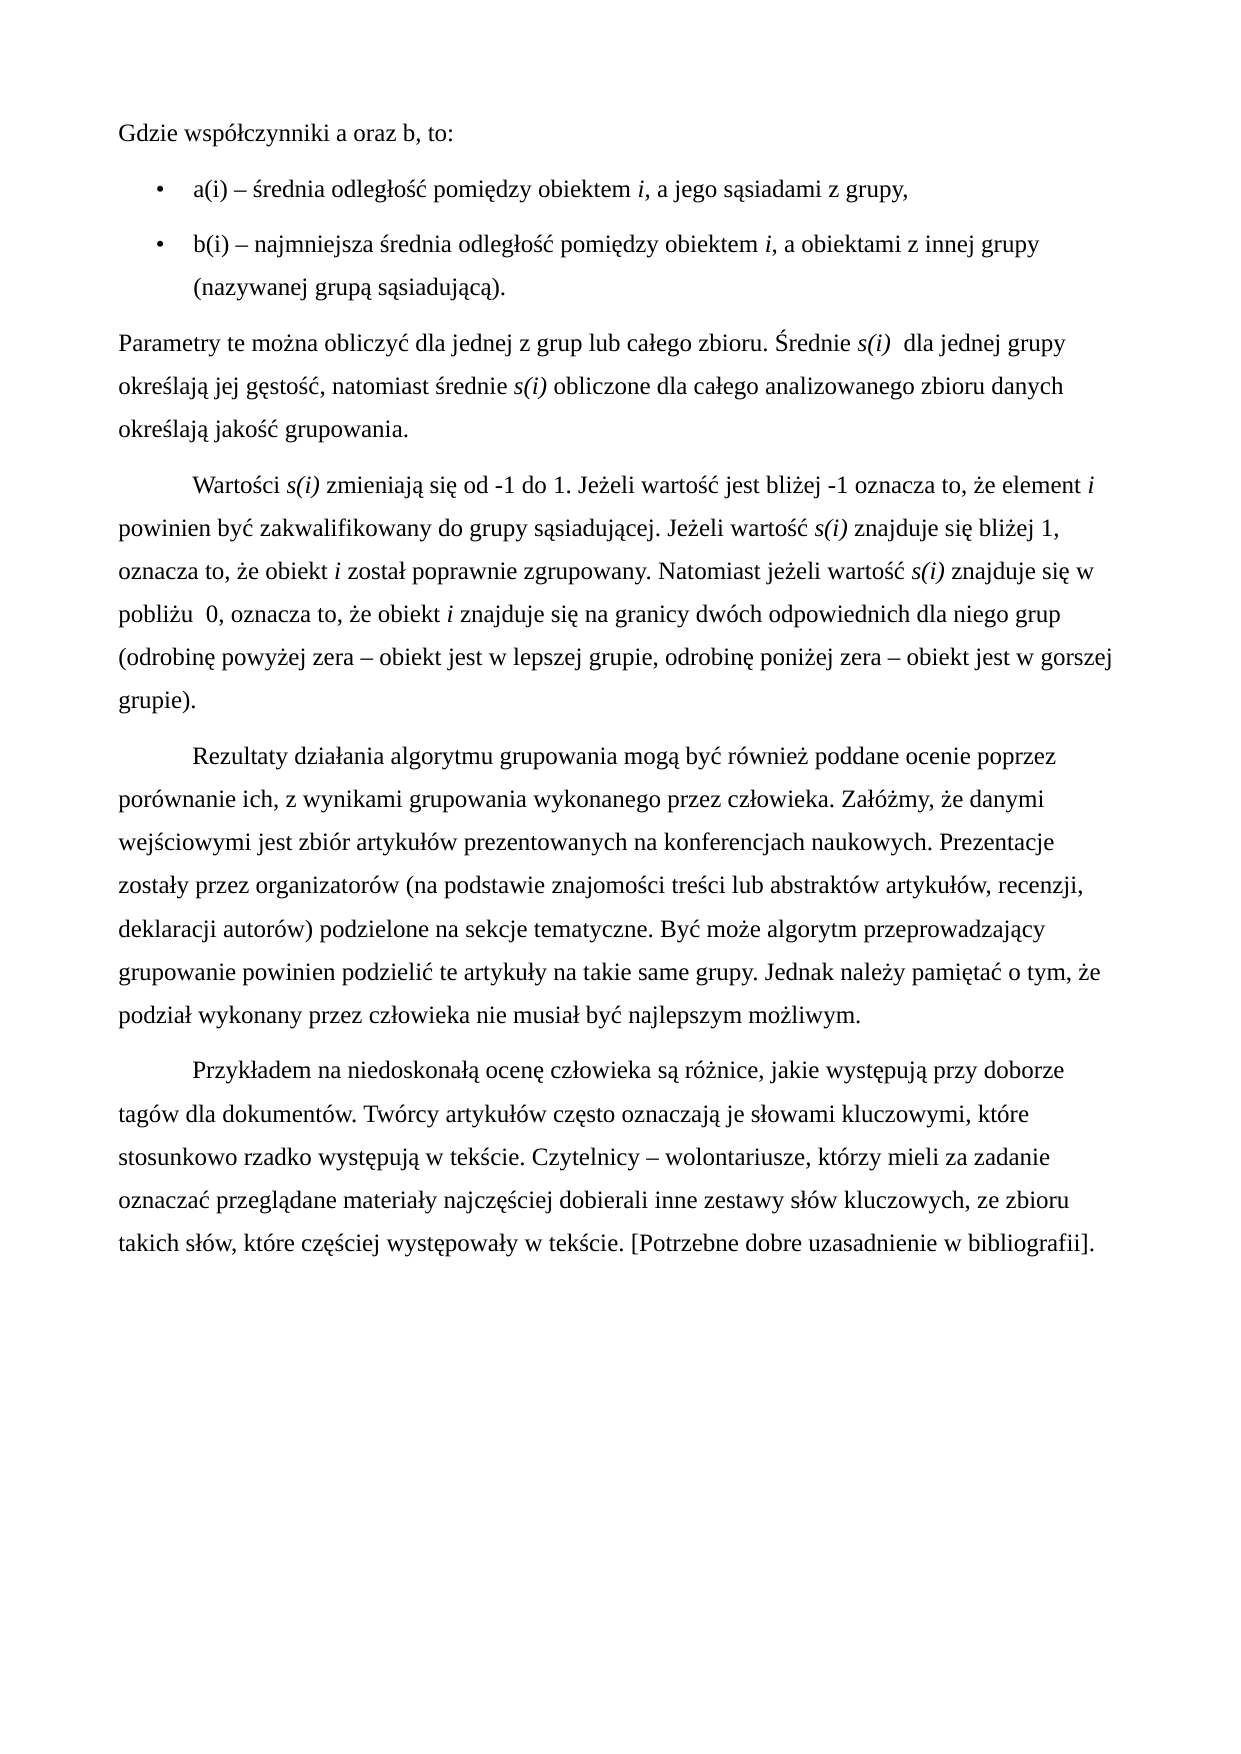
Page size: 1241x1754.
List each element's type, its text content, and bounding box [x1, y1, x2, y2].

text Parametry te można obliczyć dla jednej z grup lub całego zbioru. Średnie s(i) dla jednej grupy określają jej gęstość, natomiast średnie s(i) obliczone dla całego analizowanego zbioru danych określają jakość grupowania. [118, 328, 1122, 443]
text Przykładem na niedoskonałą ocenę człowieka są różnice, jakie występują przy doborze tagów dla dokumentów. Twórcy artykułów często oznaczają je słowami kluczowymi, które stosunkowo rzadko występują w tekście. Czytelnicy – wolontariusze, którzy mieli za zadanie oznaczać przeglądane materiały najczęściej dobierali inne zestawy słów kluczowych, ze zbioru takich słów, które częściej występowały w tekście. [Potrzebne dobre uzasadnienie w bibliografii]. [118, 1056, 1122, 1257]
text Wartości s(i) zmieniają się od -1 do 1. Jeżeli wartość jest bliżej -1 oznacza to, że element i powinien być zakwalifikowany do grupy sąsiadującej. Jeżeli wartość s(i) znajduje się bliżej 1, oznacza to, że obiekt i został poprawnie zgrupowany. Natomiast jeżeli wartość s(i) znajduje się w pobliżu 0, oznacza to, że obiekt i znajduje się na granicy dwóch odpowiednich dla niego grup (odrobinę powyżej zera – obiekt jest w lepszej grupie, odrobinę poniżej zera – obiekt jest w gorszej grupie). [118, 470, 1122, 714]
list b(i) – najmniejsza średnia odległość pomiędzy obiektem i, a obiektami z innej grupy (nazywanej grupą sąsiadującą). [156, 229, 1122, 301]
list a(i) – średnia odległość pomiędzy obiektem i, a jego sąsiadami z grupy, [156, 174, 1122, 202]
text Rezultaty działania algorytmu grupowania mogą być również poddane ocenie poprzez porównanie ich, z wynikami grupowania wykonanego przez człowieka. Załóżmy, że danymi wejściowymi jest zbiór artykułów prezentowanych na konferencjach naukowych. Prezentacje zostały przez organizatorów (na podstawie znajomości treści lub abstraktów artykułów, recenzji, deklaracji autorów) podzielone na sekcje tematyczne. Być może algorytm przeprowadzający grupowanie powinien podzielić te artykuły na takie same grupy. Jednak należy pamiętać o tym, że podział wykonany przez człowieka nie musiał być najlepszym możliwym. [118, 741, 1122, 1029]
text Gdzie współczynniki a oraz b, to: [118, 118, 1122, 147]
